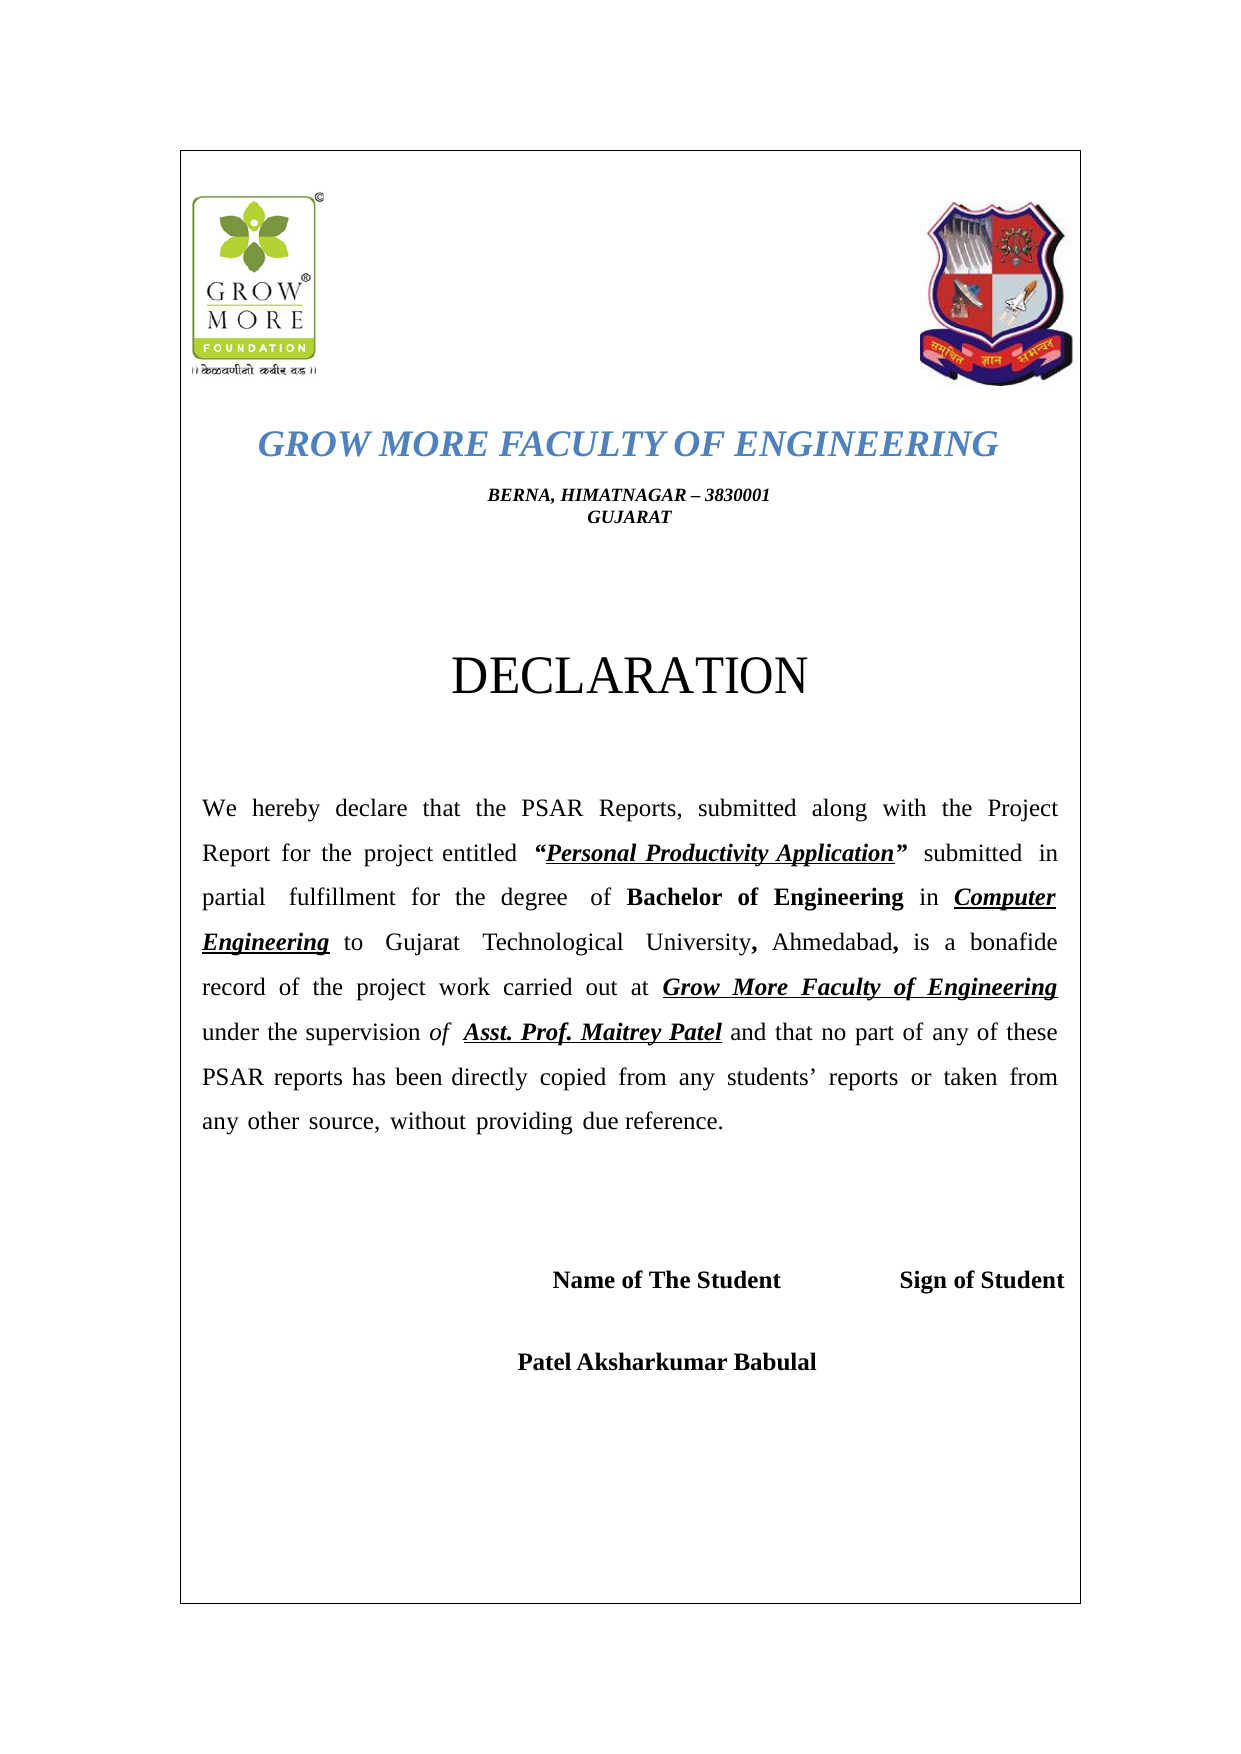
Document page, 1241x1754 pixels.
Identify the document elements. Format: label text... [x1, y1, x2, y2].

text DECLARATION [183, 643, 1077, 705]
text Patel Aksharkumar Babulal [183, 1347, 1077, 1376]
text Name of The Student Sign of Student [183, 1265, 1077, 1293]
picture [920, 202, 1077, 386]
text BERNA, HIMATNAGAR – 3830001 [183, 484, 1077, 506]
text GUJARAT [183, 506, 1077, 527]
text We hereby declare that the PSAR Reports, submitted along with the Project Report for the project entitled “Personal Productivity Application” submitted in partial fulfillment for the degree of Bachelor of Engineering in Computer Engineering to Gujarat Technological University, Ahmedabad, is a bonafide record of the project work carried out at Grow More Faculty of Engineering under the supervision of Asst. Prof. Maitrey Patel and that no part of any of these PSAR reports has been directly copied from any students’ reports or taken from any other source, without providing due reference. [202, 792, 1058, 1135]
picture [183, 188, 324, 383]
text GROW MORE FACULTY OF ENGINEERING [183, 421, 1077, 464]
